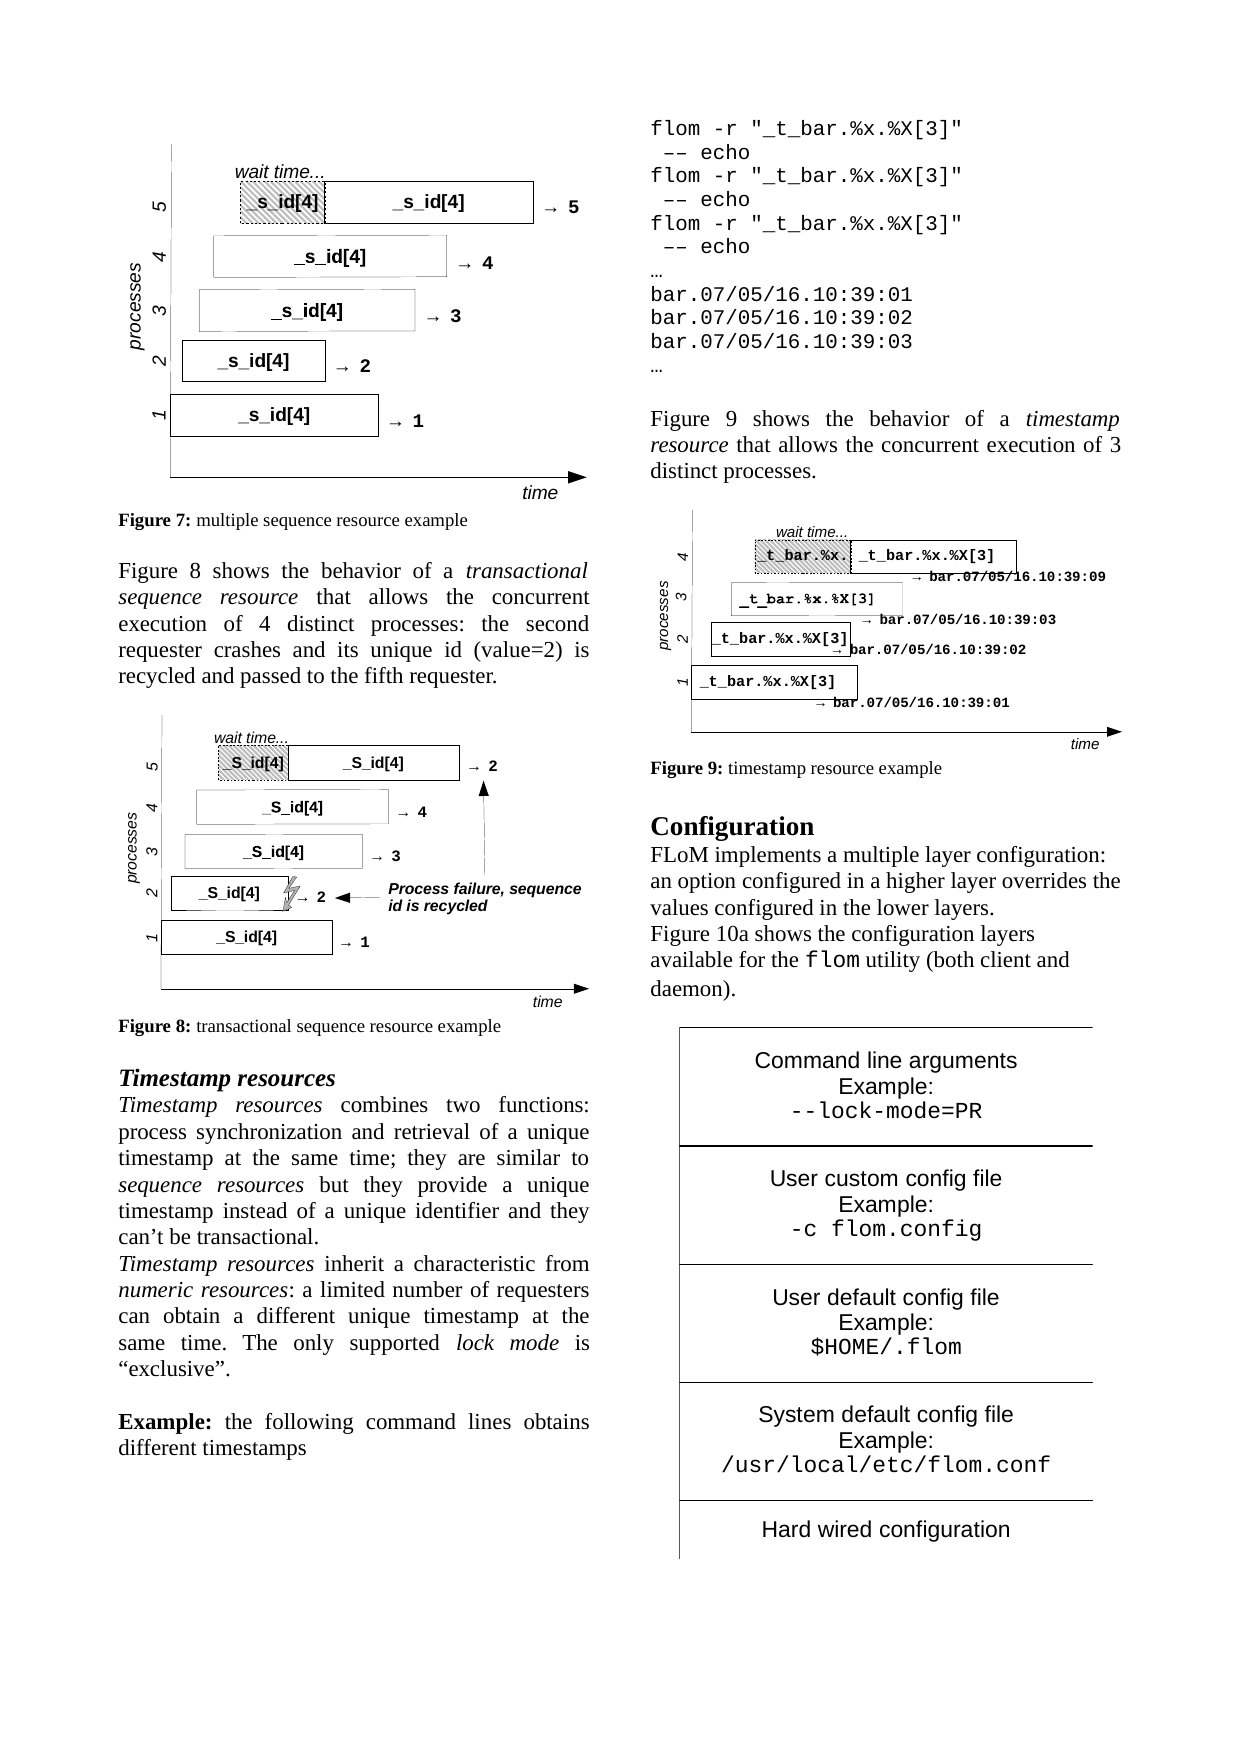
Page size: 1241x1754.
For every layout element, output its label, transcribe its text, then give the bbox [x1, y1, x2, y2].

text –– echo [650, 142, 1122, 165]
text Figure 8: transactional sequence resource example [118, 715, 590, 1036]
text flom -r "_t_bar.%x.%X[3]" [650, 213, 1122, 236]
text Figure 10a shows the configuration layers available for the flom utility (both client and daemon). [650, 920, 1122, 1001]
text Configuration [650, 810, 1122, 841]
text … [650, 354, 1122, 378]
text Timestamp resources inherit a characteristic from numeric resources: a limited number of requesters can obtain a different unique timestamp at the same time. The only supported lock mode is “exclusive”. [118, 1250, 590, 1381]
text flom -r "_t_bar.%x.%X[3]" [650, 165, 1122, 189]
text Figure 9 shows the behavior of a timestamp resource that allows the concurrent execution of 3 distinct processes. [650, 404, 1122, 484]
text –– echo [650, 236, 1122, 260]
text … [650, 260, 1122, 284]
text bar.07/05/16.10:39:01 [650, 284, 1122, 307]
text Timestamp resources [118, 1063, 590, 1092]
text Figure 9: timestamp resource example [650, 510, 1122, 779]
text Figure 7: multiple sequence resource example [118, 144, 590, 531]
text Timestamp resources combines two functions: process synchronization and retrieval of a unique timestamp at the same time; they are similar to sequence resources but they provide a unique timestamp instead of a unique identifier and they can’t be transactional. [118, 1092, 590, 1250]
text Example: the following command lines obtains different timestamps [118, 1408, 590, 1461]
text flom -r "_t_bar.%x.%X[3]" [650, 118, 1122, 142]
text bar.07/05/16.10:39:02 [650, 307, 1122, 331]
text FLoM implements a multiple layer configuration: an option configured in a higher layer overrides the values configured in the lower layers. [650, 841, 1122, 920]
text bar.07/05/16.10:39:03 [650, 331, 1122, 354]
text Figure 8 shows the behavior of a transactional sequence resource that allows the concurrent execution of 4 distinct processes: the second requester crashes and its unique id (value=2) is recycled and passed to the fifth requester. [118, 557, 590, 689]
text –– echo [650, 189, 1122, 213]
